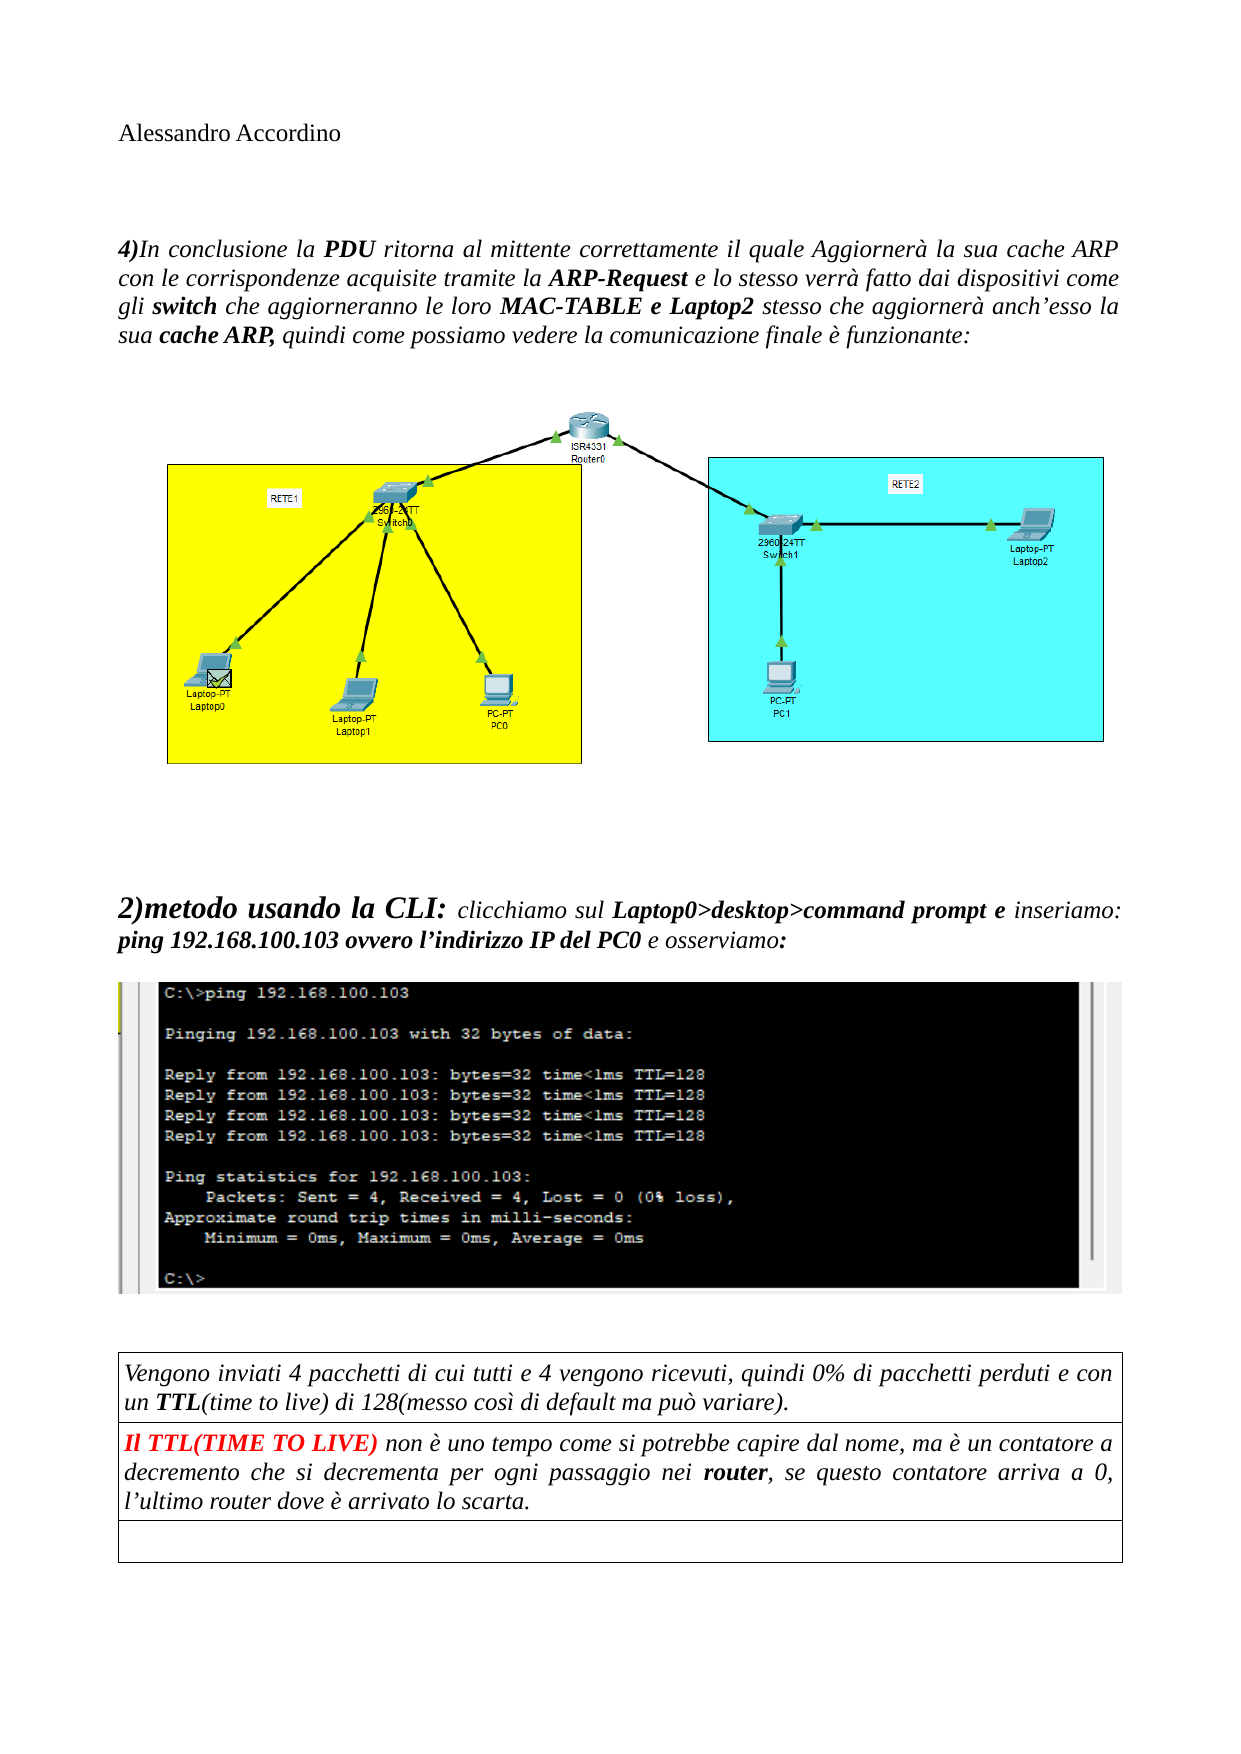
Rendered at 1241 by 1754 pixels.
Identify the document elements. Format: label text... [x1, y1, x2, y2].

table_cell Il TTL(TIME TO LIVE) non è uno tempo come si potrebbe capire dal nome, ma è un contatore a decremento che si decrementa per ogni passaggio nei router, se questo contatore arriva a 0, l’ultimo router dove è arrivato lo scarta. [119, 1423, 1122, 1520]
table_header Vengono inviati 4 pacchetti di cui tutti e 4 vengono ricevuti, quindi 0% di pacchetti perduti e con un TTL(time to live) di 128(messo così di default ma può variare). [119, 1353, 1122, 1422]
table_cell [119, 1521, 1122, 1562]
text 4)In conclusione la PDU ritorna al mittente correttamente il quale Aggiornerà la sua cache ARP con le corrispondenze acquisite tramite la ARP-Request e lo stesso verrà fatto dai dispositivi come gli switch che aggiorneranno le loro MAC-TABLE e Laptop2 stesso che aggiornerà anch’esso la sua cache ARP, quindi come possiamo vedere la comunicazione finale è funzionante: [118, 234, 1122, 349]
picture [118, 377, 1123, 832]
text 2)metodo usando la CLI: clicchiamo sul Laptop0>desktop>command prompt e inseriamo: ping 192.168.100.103 ovvero l’indirizzo IP del PC0 e osserviamo: [118, 889, 1122, 953]
picture [118, 982, 1123, 1294]
